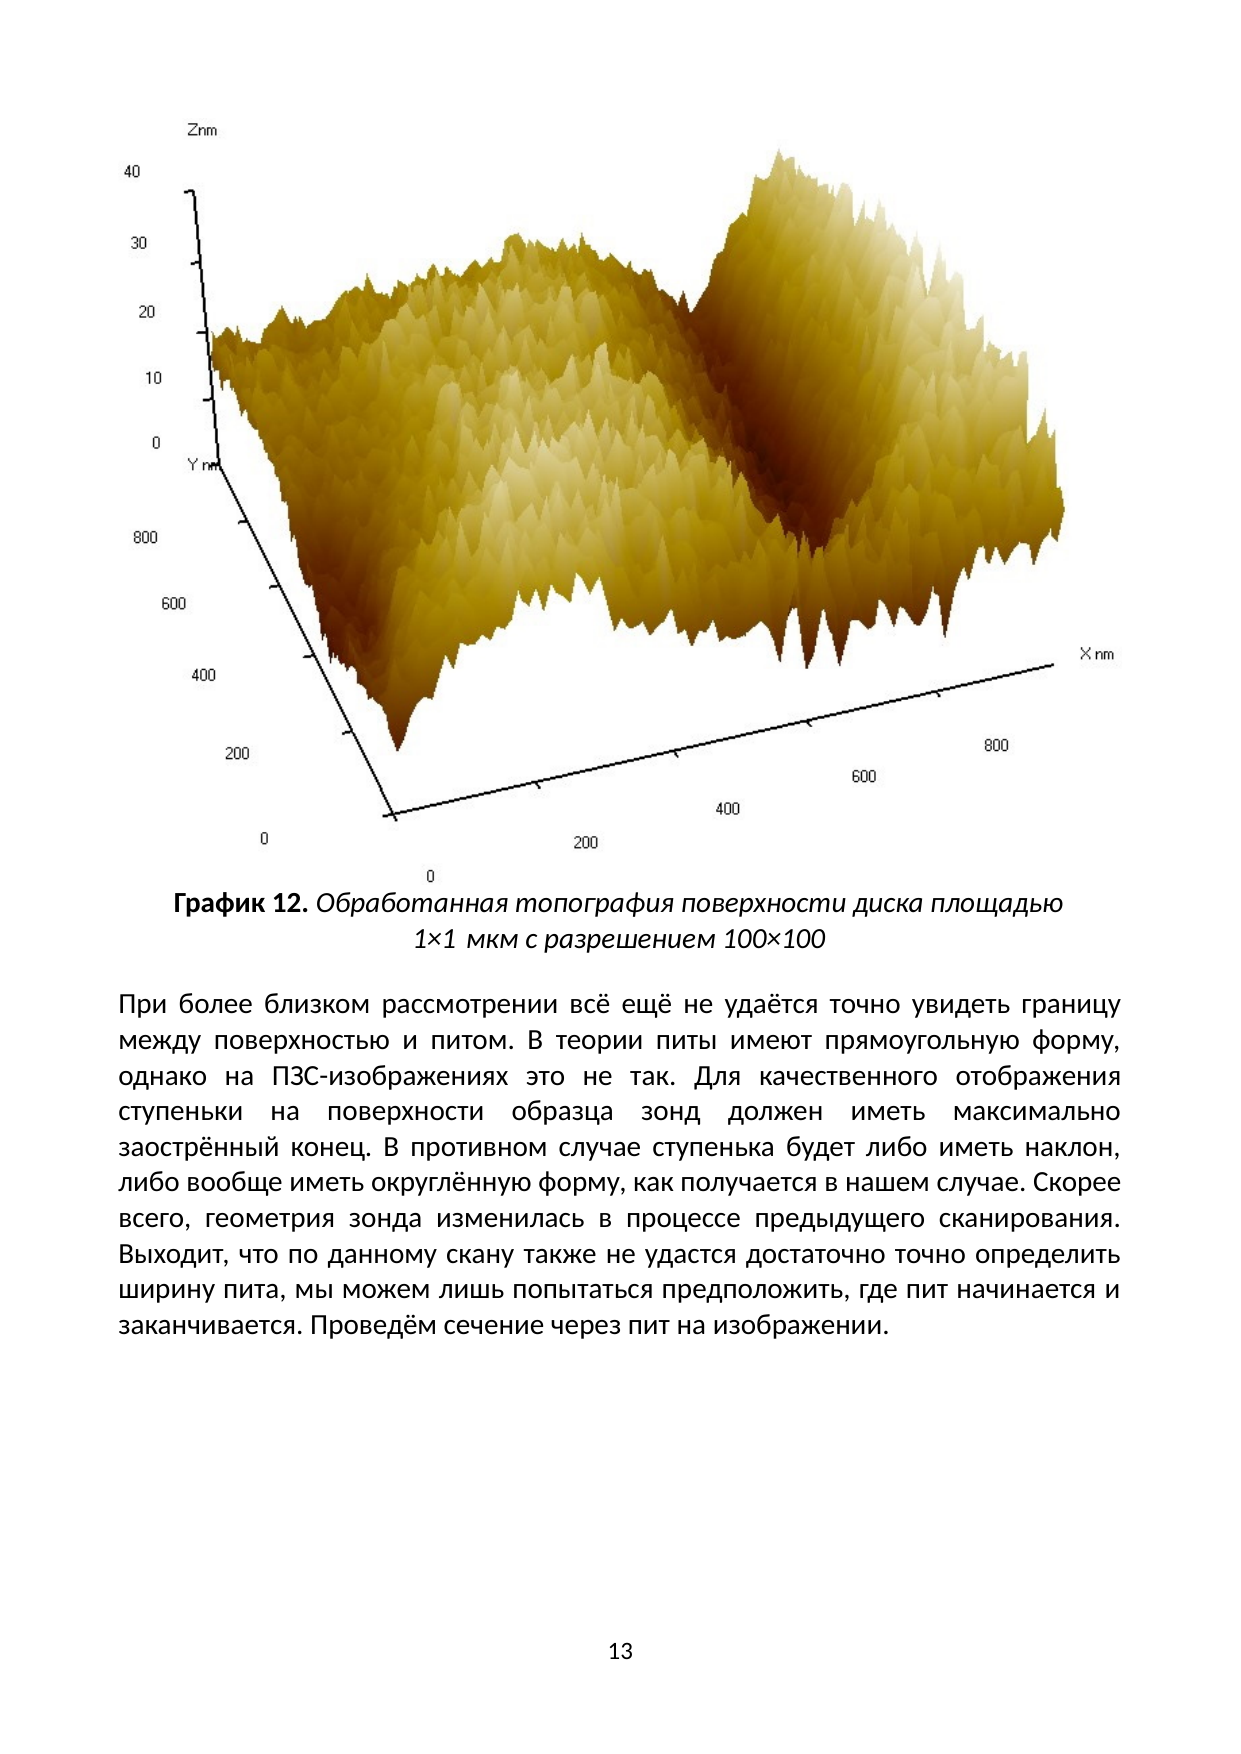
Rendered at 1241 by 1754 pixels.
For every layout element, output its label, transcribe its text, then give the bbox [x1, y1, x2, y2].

text При более близком рассмотрении всё ещё не удаётся точно увидеть границу между поверхностью и питом. В теории питы имеют прямоугольную форму, однако на ПЗС-изображениях это не так. Для качественного отображения ступеньки на поверхности образца зонд должен иметь максимально заострённый конец. В противном случае ступенька будет либо иметь наклон, либо вообще иметь округлённую форму, как получается в нашем случае. Скорее всего, геометрия зонда изменилась в процессе предыдущего сканирования. Выходит, что по данному скану также не удастся достаточно точно определить ширину пита, мы можем лишь попытаться предположить, где пит начинается и заканчивается. Проведём сечение через пит на изображении. [118, 985, 1122, 1342]
picture [118, 118, 1123, 885]
text График 12. Обработанная топография поверхности диска площадью 1×1 мкм с разрешением 100×100 [118, 885, 1122, 956]
